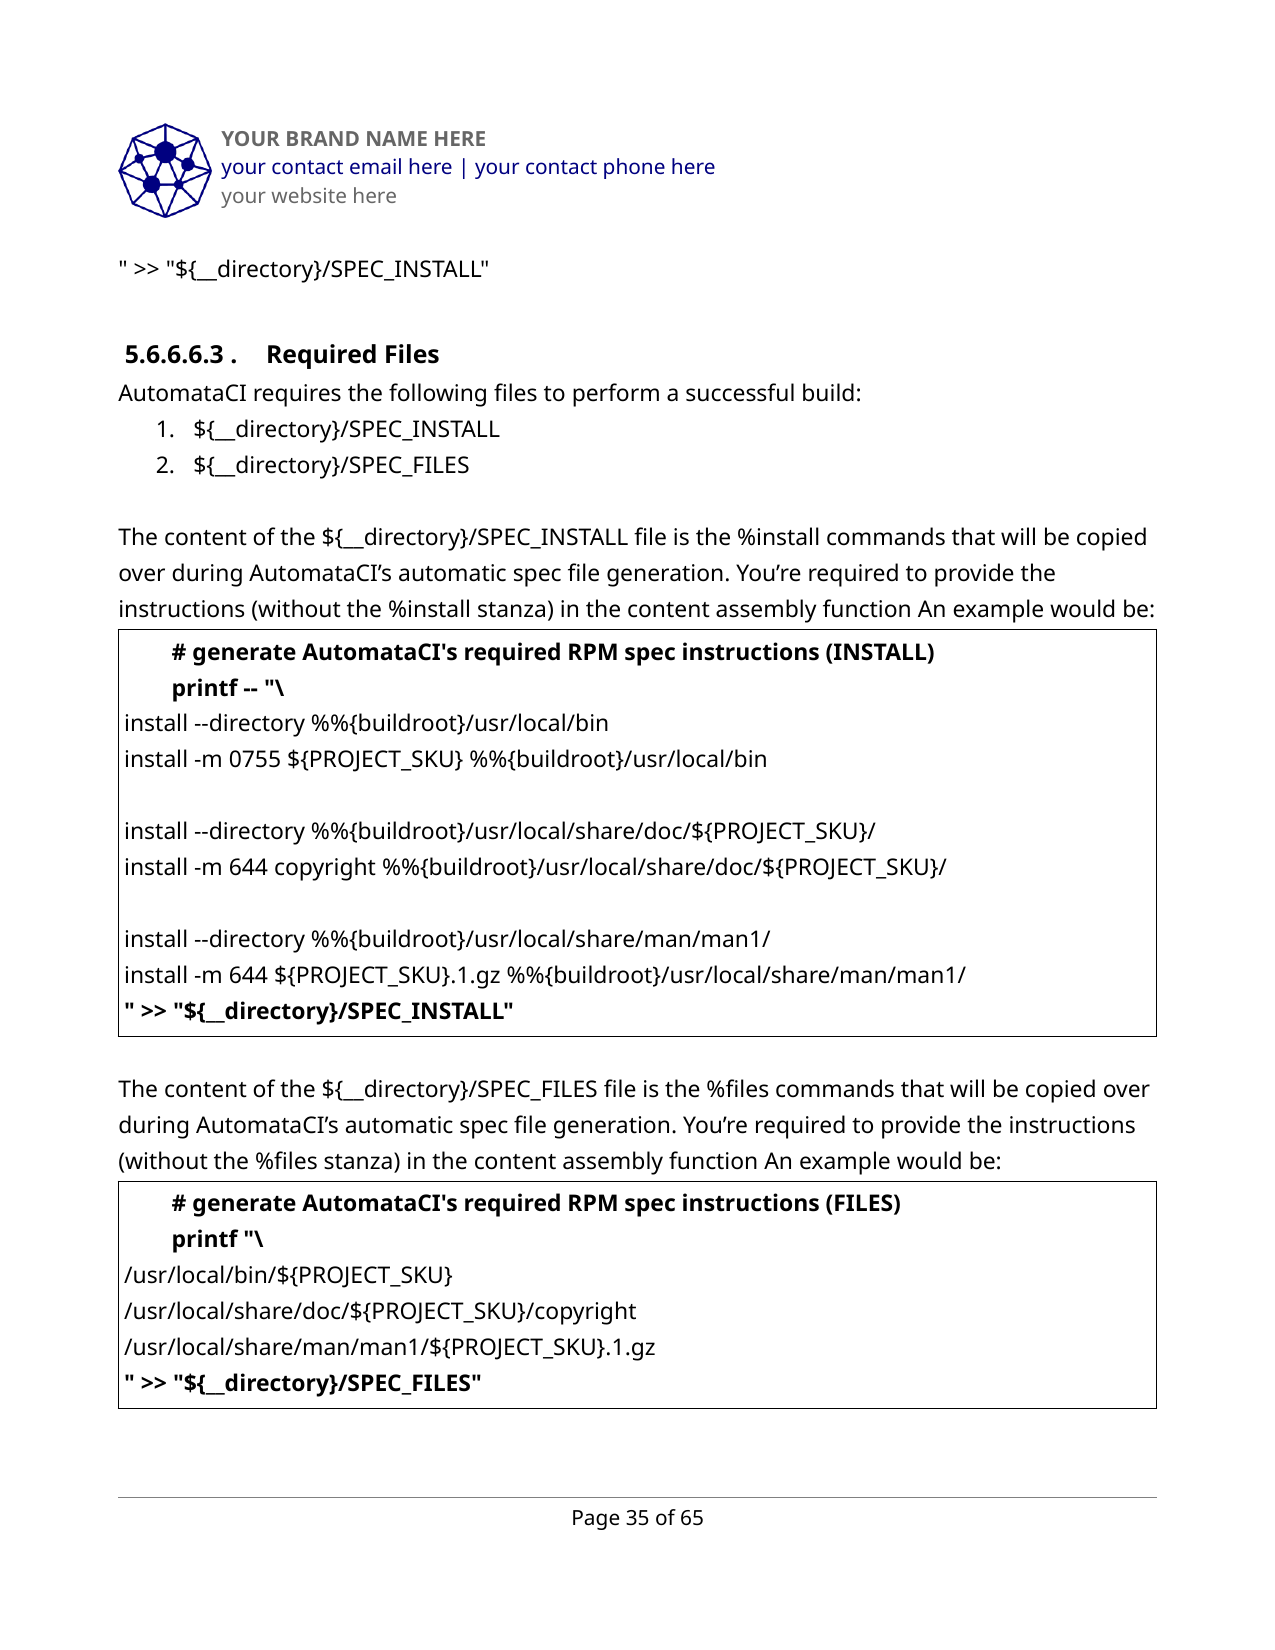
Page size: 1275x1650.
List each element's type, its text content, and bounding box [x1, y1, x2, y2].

text The content of the ${__directory}/SPEC_FILES file is the %files commands that will be copied over during AutomataCI’s automatic spec file generation. You’re required to provide the instructions (without the %files stanza) in the content assembly function An example would be: [118, 1073, 1157, 1176]
list ${__directory}/SPEC_INSTALL [156, 413, 1157, 444]
list ${__directory}/SPEC_FILES [156, 449, 1157, 480]
text AutomataCI requires the following files to perform a successful build: [118, 377, 1157, 408]
text The content of the ${__directory}/SPEC_INSTALL file is the %install commands that will be copied over during AutomataCI’s automatic spec file generation. You’re required to provide the instructions (without the %install stanza) in the content assembly function An example would be: [118, 521, 1157, 624]
text " >> "${__directory}/SPEC_INSTALL" [118, 253, 1157, 284]
subtitle Required Files [118, 337, 1157, 371]
table_header # generate AutomataCI's required RPM spec instructions (INSTALL) printf -- "\ install --directory %%{buildroot}/usr/local/bin install -m 0755 ${PROJECT_SKU} %%{buildroot}/usr/local/bin install --directory %%{buildroot}/usr/local/share/doc/${PROJECT_SKU}/ install -m 644 copyright %%{buildroot}/usr/local/share/doc/${PROJECT_SKU}/ install --directory %%{buildroot}/usr/local/share/man/man1/ install -m 644 ${PROJECT_SKU}.1.gz %%{buildroot}/usr/local/share/man/man1/ " >> "${__directory}/SPEC_INSTALL" [119, 630, 1156, 1036]
picture [118, 123, 212, 218]
table_header # generate AutomataCI's required RPM spec instructions (FILES) printf "\ /usr/local/bin/${PROJECT_SKU} /usr/local/share/doc/${PROJECT_SKU}/copyright /usr/local/share/man/man1/${PROJECT_SKU}.1.gz " >> "${__directory}/SPEC_FILES" [119, 1182, 1156, 1408]
